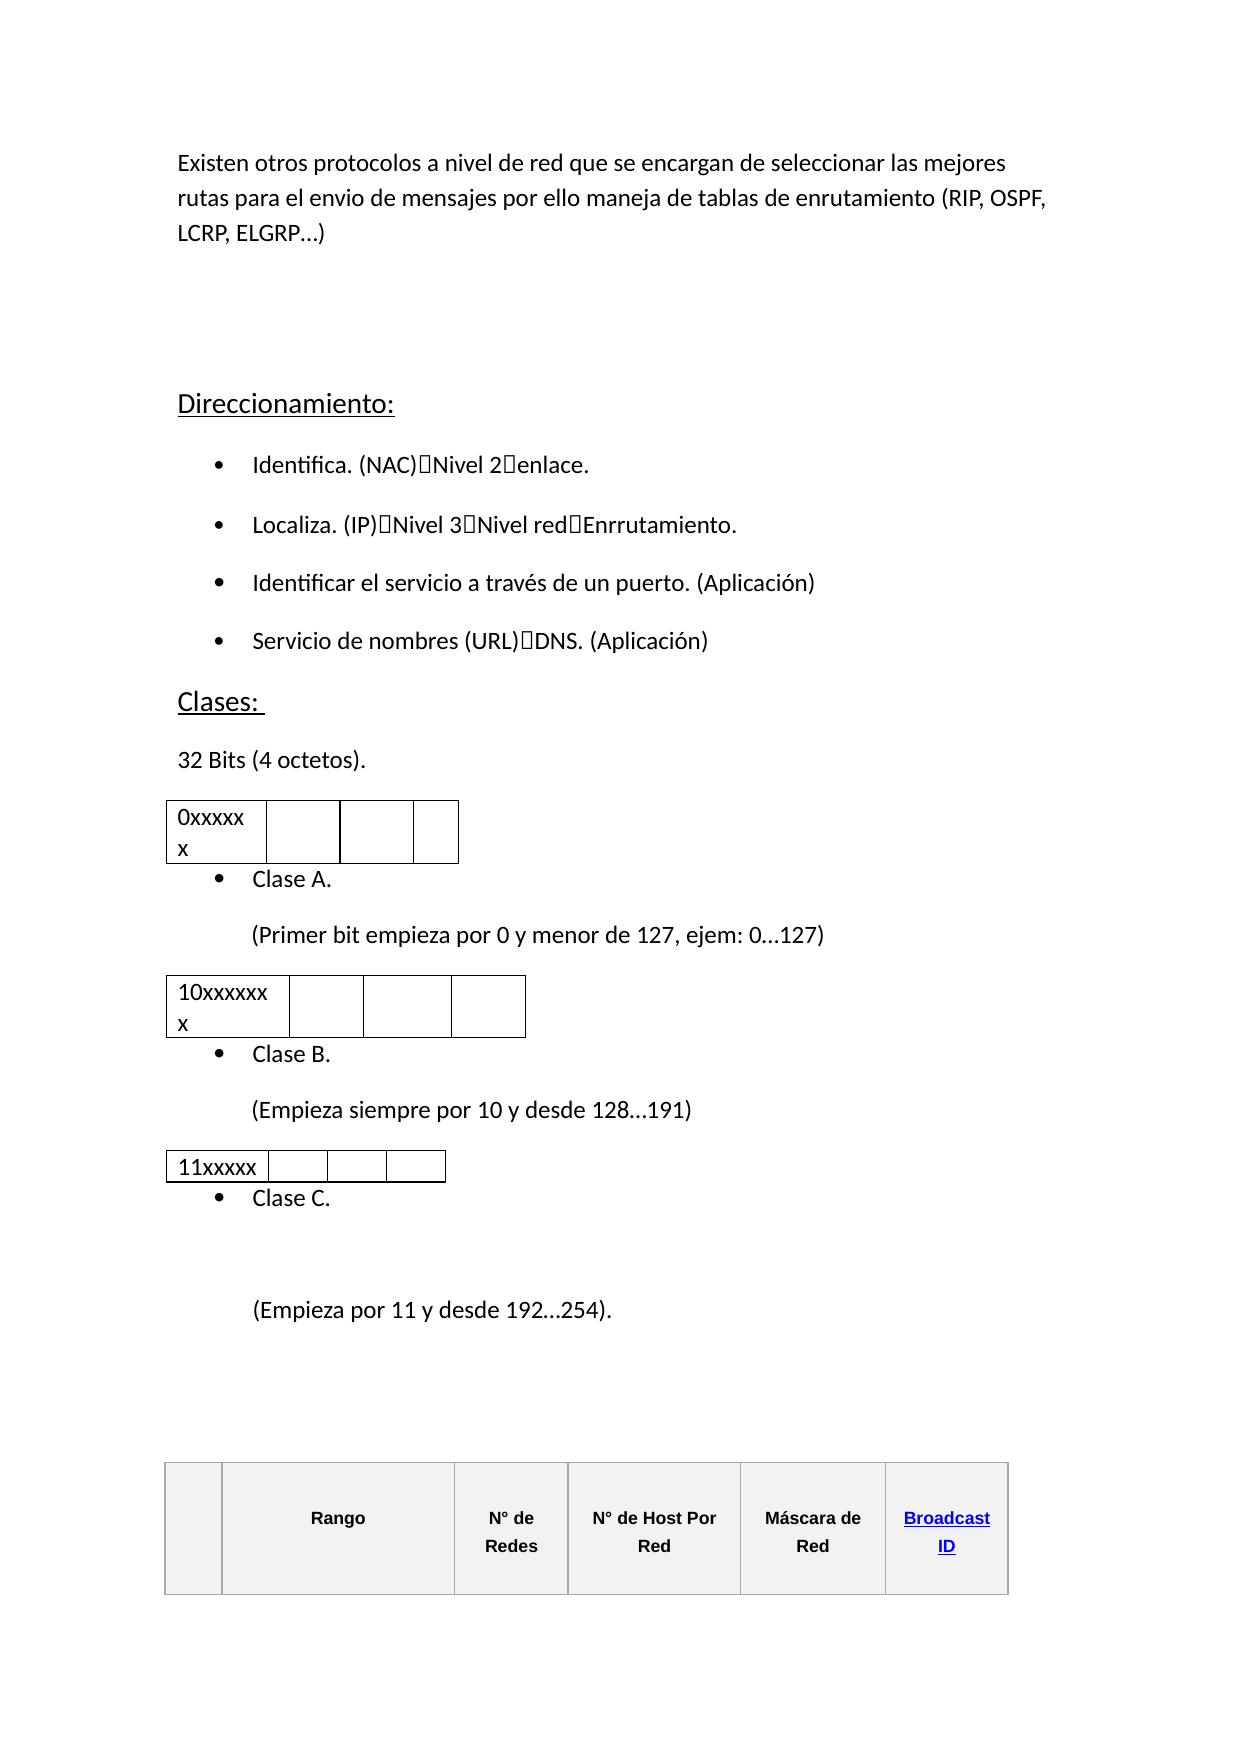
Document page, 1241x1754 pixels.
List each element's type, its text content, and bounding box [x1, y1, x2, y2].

list Servicio de nombres (URL)DNS. (Aplicación) [215, 623, 1063, 657]
table_header N° de Redes [455, 1463, 567, 1594]
list Identifica. (NAC)Nivel 2enlace. [215, 447, 1063, 481]
table_header [452, 976, 525, 1037]
text 32 Bits (4 octetos). [177, 744, 1063, 775]
table_header [387, 1151, 445, 1181]
table_header 11xxxxx [167, 1151, 268, 1181]
table_header [341, 801, 413, 862]
table_header Máscara de Red [741, 1463, 885, 1594]
table_header [414, 801, 458, 862]
table_header 0xxxxxx [167, 801, 266, 862]
table_header [269, 1151, 327, 1181]
table_header N° de Host Por Red [569, 1463, 740, 1594]
text Existen otros protocolos a nivel de red que se encargan de seleccionar las mejores rutas para el envio de mensajes por ello maneja de tablas de enrutamiento (RIP, OSPF, LCRP, ELGRP…) [177, 148, 1063, 248]
text Direccionamiento: [177, 385, 1063, 421]
text Clases: [177, 683, 1063, 718]
list Clase C. [215, 1182, 1063, 1213]
text (Empieza siempre por 10 y desde 128…191) [215, 1094, 1063, 1124]
table_header [166, 1463, 221, 1594]
list Identificar el servicio a través de un puerto. (Aplicación) [215, 567, 1063, 597]
table_header [364, 976, 451, 1037]
table_header 10xxxxxxx [167, 976, 289, 1037]
table_header Broadcast ID [886, 1463, 1007, 1594]
list Localiza. (IP)Nivel 3Nivel redEnrrutamiento. [215, 507, 1063, 541]
list (Empieza por 11 y desde 192…254). [252, 1294, 1063, 1325]
text (Primer bit empieza por 0 y menor de 127, ejem: 0…127) [177, 919, 1063, 950]
table_header Rango [223, 1463, 454, 1594]
table_header [328, 1151, 386, 1181]
table_header [267, 801, 339, 862]
list Clase A. [215, 863, 1063, 894]
list Clase B. [215, 1038, 1063, 1069]
table_header [290, 976, 363, 1037]
